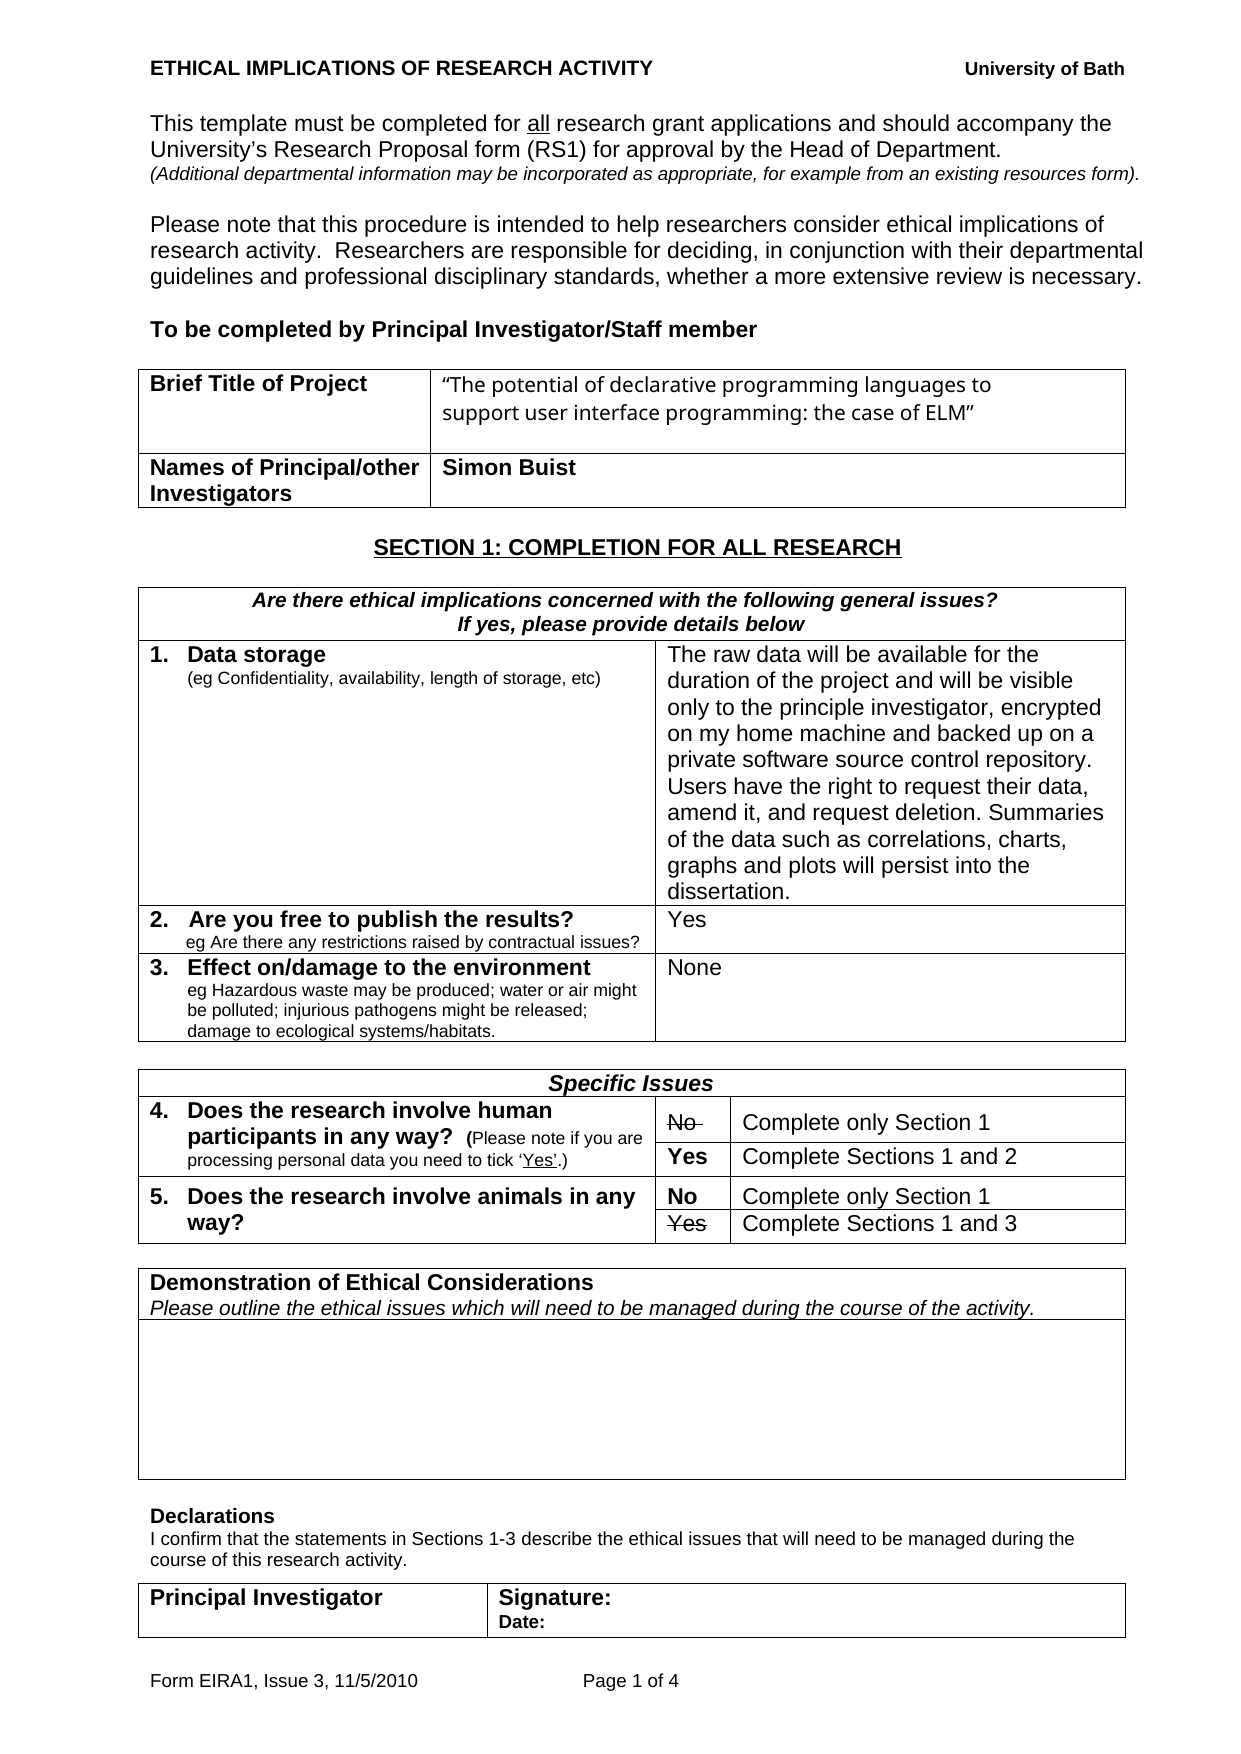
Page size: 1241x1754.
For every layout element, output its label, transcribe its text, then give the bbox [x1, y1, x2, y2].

table_header Are there ethical implications concerned with the following general issues? If yes, please provide details below [139, 588, 1125, 640]
table_cell Simon Buist [431, 454, 1125, 507]
table_cell 3. Effect on/damage to the environment eg Hazardous waste may be produced; water or air might be polluted; injurious pathogens might be released; damage to ecological systems/habitats. [139, 954, 655, 1041]
table_cell Yes [656, 1143, 730, 1176]
table_cell 2. Are you free to publish the results? eg Are there any restrictions raised by contractual issues? [139, 906, 655, 952]
text Please note that this procedure is intended to help researchers consider ethical implications of research activity. Researchers are responsible for deciding, in conjunction with their departmental guidelines and professional disciplinary standards, whether a more extensive review is necessary. [150, 211, 1162, 290]
text Declarations [150, 1503, 1125, 1527]
text I confirm that the statements in Sections 1-3 describe the ethical issues that will need to be managed during the course of this research activity. [150, 1527, 1125, 1571]
table_header “The potential of declarative programming languages to support user interface programming: the case of ELM” [431, 370, 1125, 453]
table_cell None [656, 954, 1125, 1041]
table_cell Yes [656, 906, 1125, 952]
table_cell Complete Sections 1 and 3 [731, 1210, 1125, 1243]
table_header Brief Title of Project [139, 370, 430, 453]
table_cell Yes [656, 1210, 730, 1243]
table_cell Names of PrincipaI/other Investigators [139, 454, 430, 507]
table_cell 5. Does the research involve animals in any way? [139, 1177, 655, 1243]
table_header Signature: Date: [488, 1584, 1125, 1637]
table_cell Complete only Section 1 [731, 1097, 1125, 1142]
table_header Demonstration of Ethical Considerations Please outline the ethical issues which will need to be managed during the course of the activity. [139, 1269, 1125, 1319]
table_header Specific Issues [139, 1070, 1125, 1096]
table_cell Complete Sections 1 and 2 [731, 1143, 1125, 1176]
table_cell No [656, 1177, 730, 1209]
text To be completed by Principal Investigator/Staff member [150, 316, 1125, 342]
table_cell Complete only Section 1 [731, 1177, 1125, 1209]
table_header Principal Investigator [139, 1584, 487, 1637]
table_cell 1. Data storage (eg Confidentiality, availability, length of storage, etc) [139, 641, 655, 904]
table_cell 4. Does the research involve human participants in any way? (Please note if you are processing personal data you need to tick ‘Yes’.) [139, 1097, 655, 1176]
table_cell The raw data will be available for the duration of the project and will be visible only to the principle investigator, encrypted on my home machine and backed up on a private software source control repository. Users have the right to request their data, amend it, and request deletion. Summaries of the data such as correlations, charts, graphs and plots will persist into the dissertation. [656, 641, 1125, 904]
text (Additional departmental information may be incorporated as appropriate, for example from an existing resources form). [150, 163, 1162, 184]
table_cell [139, 1320, 1125, 1478]
text SECTION 1: COMPLETION FOR ALL RESEARCH [150, 534, 1125, 561]
text This template must be completed for all research grant applications and should accompany the University’s Research Proposal form (RS1) for approval by the Head of Department. [150, 110, 1162, 163]
table_cell No [656, 1097, 730, 1142]
